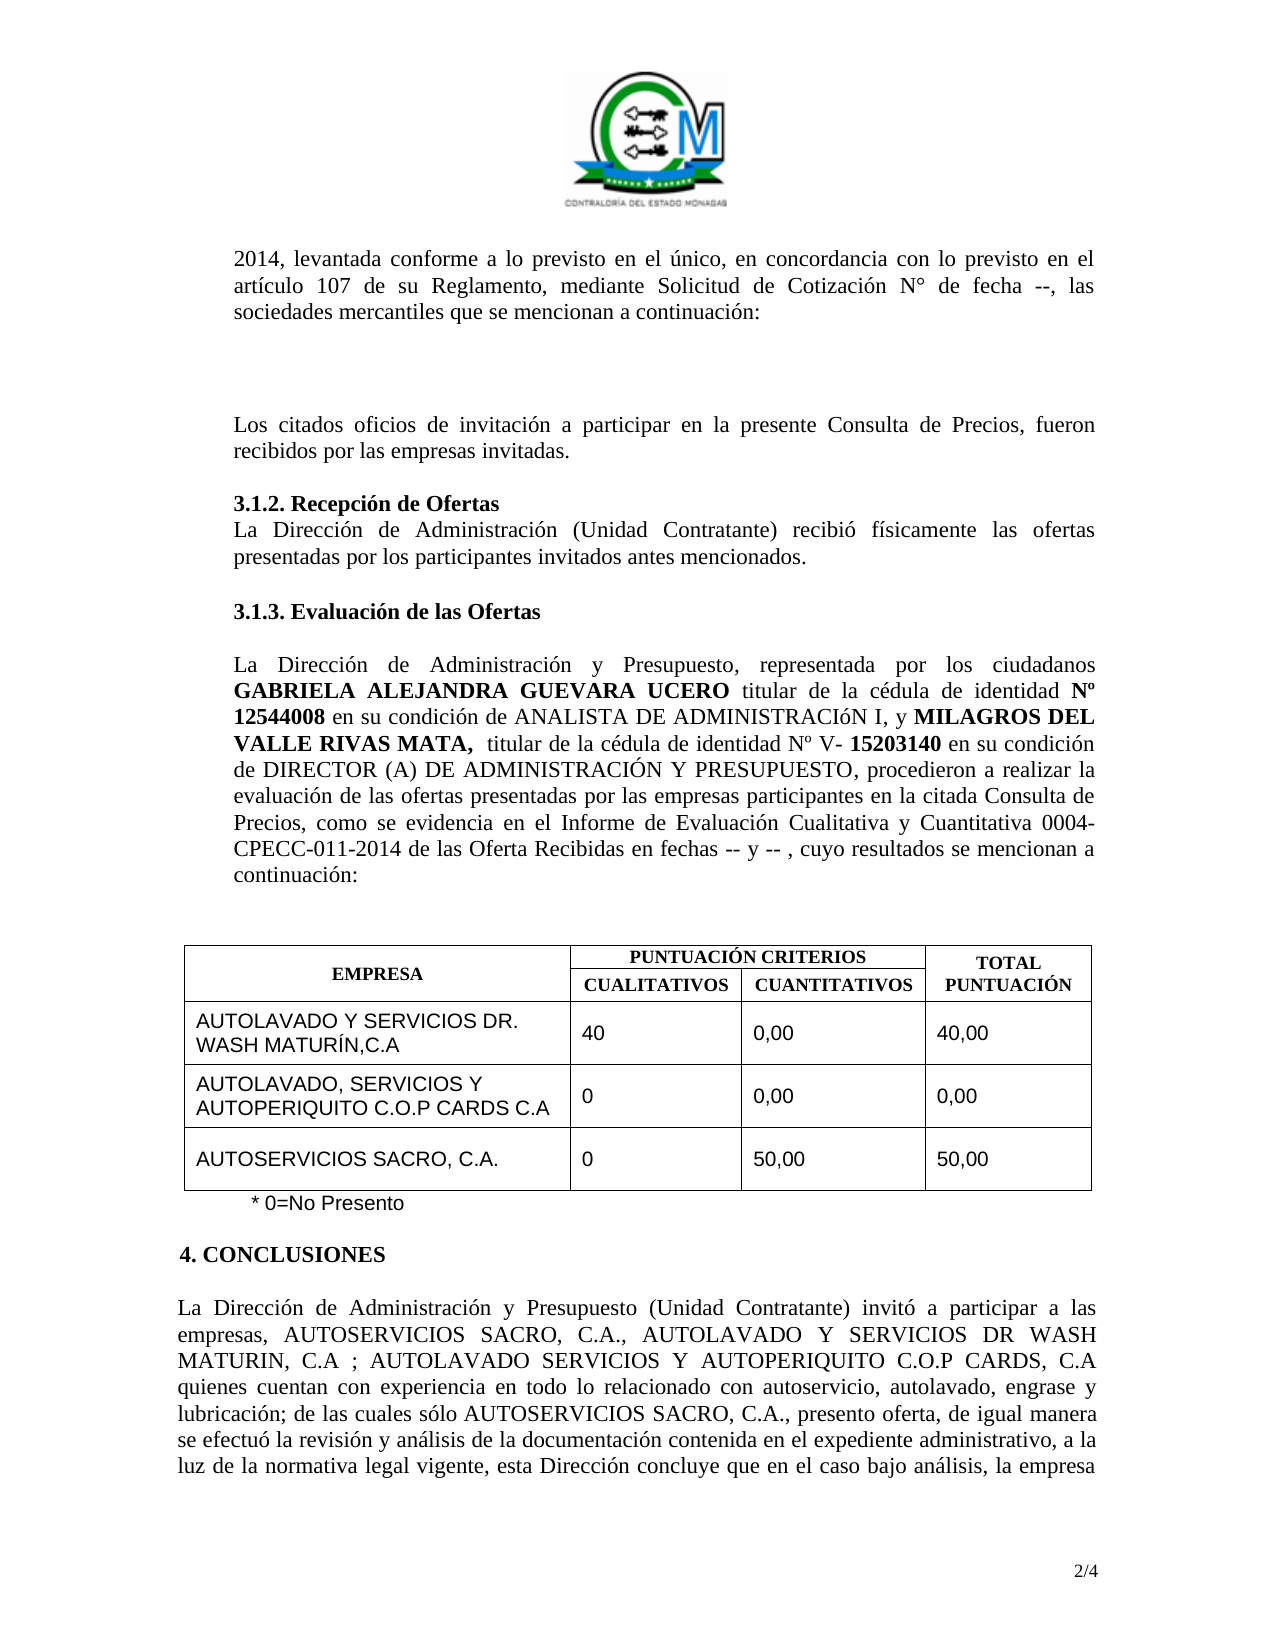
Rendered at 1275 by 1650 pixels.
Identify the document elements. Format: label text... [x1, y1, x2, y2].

table_cell 0 [571, 1128, 741, 1190]
text 3.1.3. Evaluación de las Ofertas [233, 598, 1095, 624]
picture [562, 69, 730, 210]
table_cell 50,00 [926, 1128, 1091, 1190]
text La Dirección de Administración y Presupuesto, representada por los ciudadanos GABRIELA ALEJANDRA GUEVARA UCERO titular de la cédula de identidad Nº 12544008 en su condición de ANALISTA DE ADMINISTRACIóN I, y MILAGROS DEL VALLE RIVAS MATA, titular de la cédula de identidad Nº V- 15203140 en su condición de DIRECTOR (A) DE ADMINISTRACIÓN Y PRESUPUESTO, procedieron a realizar la evaluación de las ofertas presentadas por las empresas participantes en la citada Consulta de Precios, como se evidencia en el Informe de Evaluación Cualitativa y Cuantitativa 0004-CPECC-011-2014 de las Oferta Recibidas en fechas -- y -- , cuyo resultados se mencionan a continuación: [233, 651, 1095, 888]
table_cell CUANTITATIVOS [742, 969, 925, 1001]
table_cell 0 [571, 1065, 741, 1127]
text * 0=No Presento [251, 1191, 1098, 1215]
text La Dirección de Administración y Presupuesto (Unidad Contratante) invitó a participar a las empresas, AUTOSERVICIOS SACRO, C.A., AUTOLAVADO Y SERVICIOS DR WASH MATURIN, C.A ; AUTOLAVADO SERVICIOS Y AUTOPERIQUITO C.O.P CARDS, C.A quienes cuentan con experiencia en todo lo relacionado con autoservicio, autolavado, engrase y lubricación; de las cuales sólo AUTOSERVICIOS SACRO, C.A., presento oferta, de igual manera se efectuó la revisión y análisis de la documentación contenida en el expediente administrativo, a la luz de la normativa legal vigente, esta Dirección concluye que en el caso bajo análisis, la empresa [177, 1294, 1098, 1479]
table_cell CUALITATIVOS [571, 969, 741, 1001]
table_cell 0,00 [742, 1002, 925, 1064]
table_cell 40,00 [926, 1002, 1091, 1064]
text Los citados oficios de invitación a participar en la presente Consulta de Precios, fueron recibidos por las empresas invitadas. [233, 411, 1096, 464]
text La Dirección de Administración (Unidad Contratante) recibió físicamente las ofertas presentadas por los participantes invitados antes mencionados. [233, 516, 1096, 569]
table_cell AUTOLAVADO, SERVICIOS Y AUTOPERIQUITO C.O.P CARDS C.A [185, 1065, 570, 1127]
text 4. CONCLUSIONES [179, 1242, 1095, 1268]
table_cell 0,00 [742, 1065, 925, 1127]
table_header EMPRESA [185, 946, 570, 1001]
text 3.1.2. Recepción de Ofertas [233, 490, 1096, 516]
table_header TOTAL PUNTUACIÓN [926, 946, 1091, 1001]
table_cell 40 [571, 1002, 741, 1064]
table_header PUNTUACIÓN CRITERIOS [571, 946, 925, 968]
table_cell AUTOSERVICIOS SACRO, C.A. [185, 1128, 570, 1190]
table_cell 0,00 [926, 1065, 1091, 1127]
table_cell AUTOLAVADO Y SERVICIOS DR. WASH MATURÍN,C.A [185, 1002, 570, 1064]
text 2014, levantada conforme a lo previsto en el único, en concordancia con lo previsto en el artículo 107 de su Reglamento, mediante Solicitud de Cotización N° de fecha --, las sociedades mercantiles que se mencionan a continuación: [233, 245, 1094, 324]
table_cell 50,00 [742, 1128, 925, 1190]
